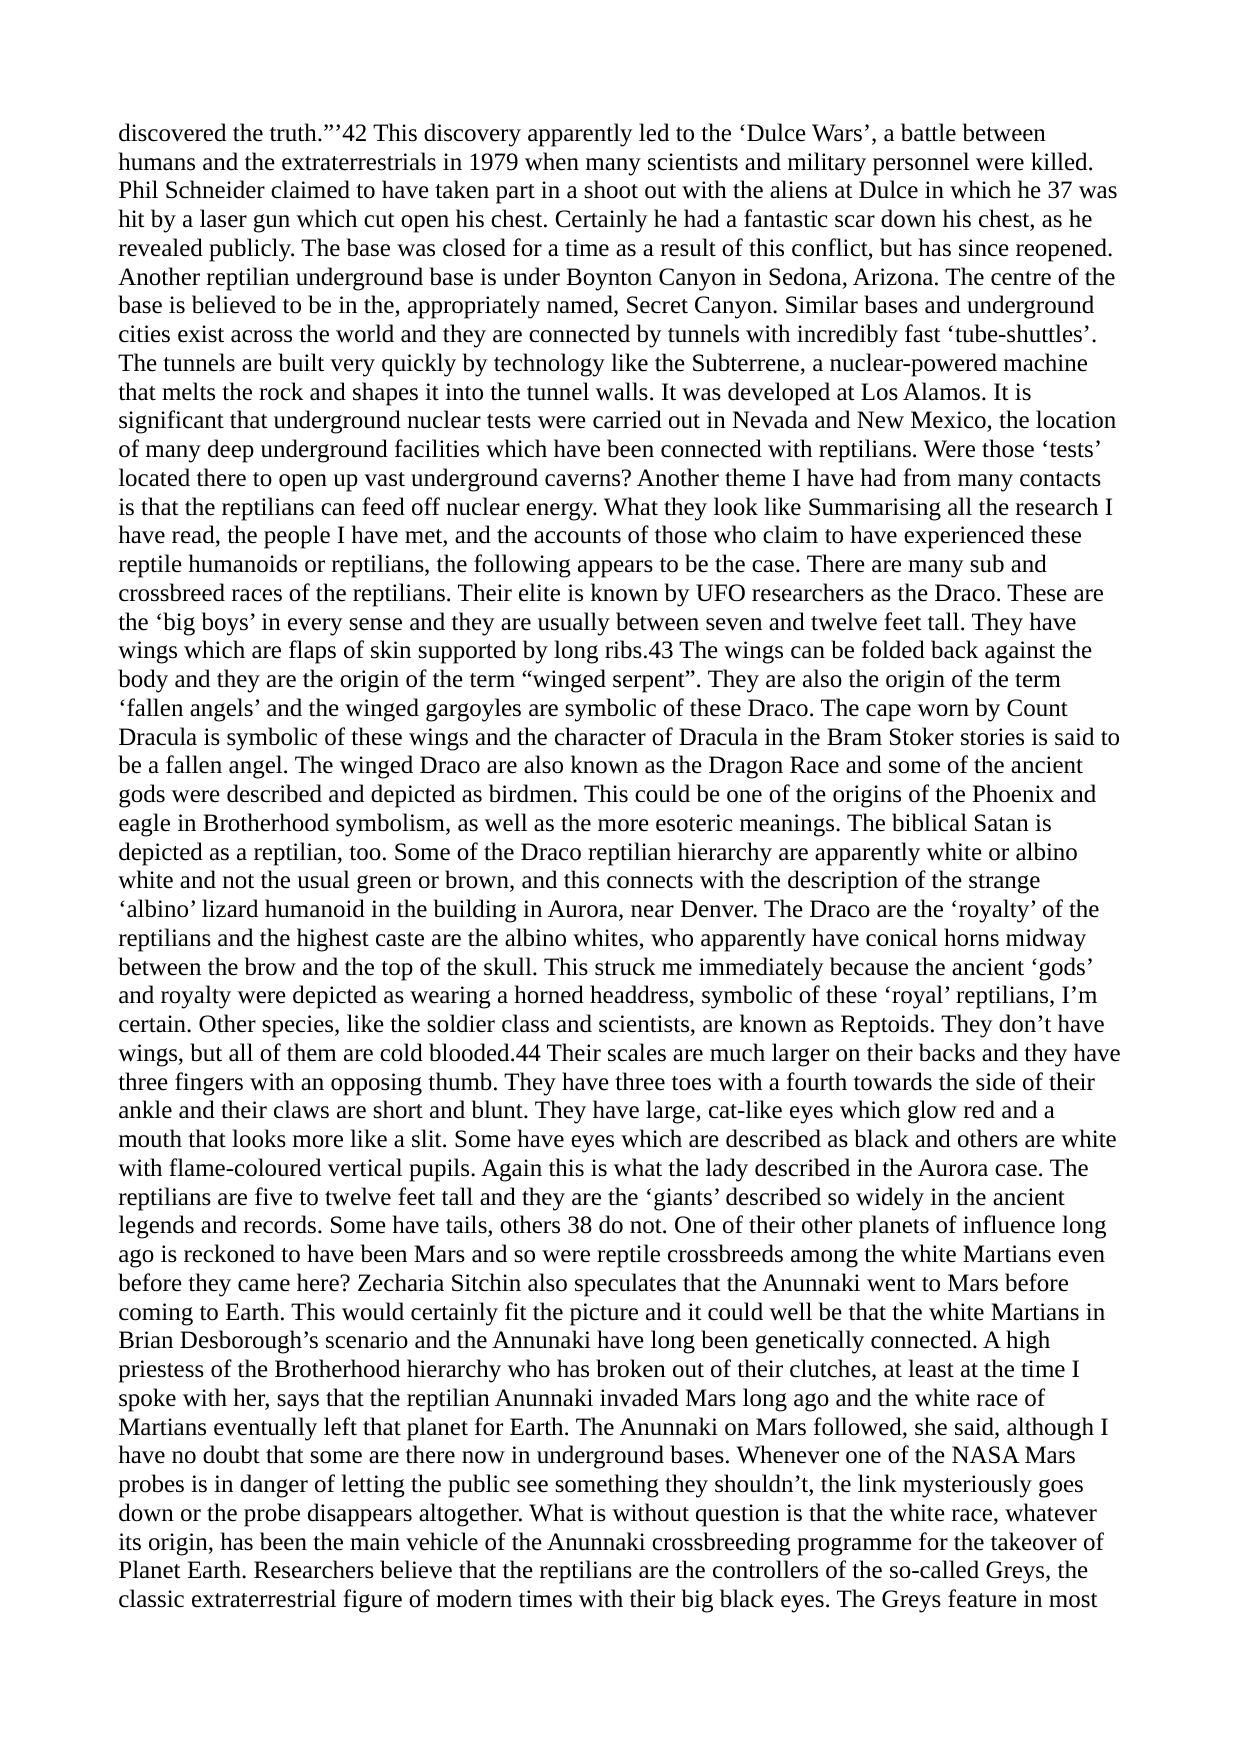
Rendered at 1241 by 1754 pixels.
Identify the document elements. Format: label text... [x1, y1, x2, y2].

text discovered the truth.”’42 This discovery apparently led to the ‘Dulce Wars’, a battle between humans and the extraterrestrials in 1979 when many scientists and military personnel were killed. Phil Schneider claimed to have taken part in a shoot out with the aliens at Dulce in which he 37 was hit by a laser gun which cut open his chest. Certainly he had a fantastic scar down his chest, as he revealed publicly. The base was closed for a time as a result of this conflict, but has since reopened. Another reptilian underground base is under Boynton Canyon in Sedona, Arizona. The centre of the base is believed to be in the, appropriately named, Secret Canyon. Similar bases and underground cities exist across the world and they are connected by tunnels with incredibly fast ‘tube-shuttles’. The tunnels are built very quickly by technology like the Subterrene, a nuclear-powered machine that melts the rock and shapes it into the tunnel walls. It was developed at Los Alamos. It is significant that underground nuclear tests were carried out in Nevada and New Mexico, the location of many deep underground facilities which have been connected with reptilians. Were those ‘tests’ located there to open up vast underground caverns? Another theme I have had from many contacts is that the reptilians can feed off nuclear energy. What they look like Summarising all the research I have read, the people I have met, and the accounts of those who claim to have experienced these reptile humanoids or reptilians, the following appears to be the case. There are many sub and crossbreed races of the reptilians. Their elite is known by UFO researchers as the Draco. These are the ‘big boys’ in every sense and they are usually between seven and twelve feet tall. They have wings which are flaps of skin supported by long ribs.43 The wings can be folded back against the body and they are the origin of the term “winged serpent”. They are also the origin of the term ‘fallen angels’ and the winged gargoyles are symbolic of these Draco. The cape worn by Count Dracula is symbolic of these wings and the character of Dracula in the Bram Stoker stories is said to be a fallen angel. The winged Draco are also known as the Dragon Race and some of the ancient gods were described and depicted as birdmen. This could be one of the origins of the Phoenix and eagle in Brotherhood symbolism, as well as the more esoteric meanings. The biblical Satan is depicted as a reptilian, too. Some of the Draco reptilian hierarchy are apparently white or albino white and not the usual green or brown, and this connects with the description of the strange ‘albino’ lizard humanoid in the building in Aurora, near Denver. The Draco are the ‘royalty’ of the reptilians and the highest caste are the albino whites, who apparently have conical horns midway between the brow and the top of the skull. This struck me immediately because the ancient ‘gods’ and royalty were depicted as wearing a horned headdress, symbolic of these ‘royal’ reptilians, I’m certain. Other species, like the soldier class and scientists, are known as Reptoids. They don’t have wings, but all of them are cold blooded.44 Their scales are much larger on their backs and they have three fingers with an opposing thumb. They have three toes with a fourth towards the side of their ankle and their claws are short and blunt. They have large, cat-like eyes which glow red and a mouth that looks more like a slit. Some have eyes which are described as black and others are white with flame-coloured vertical pupils. Again this is what the lady described in the Aurora case. The reptilians are five to twelve feet tall and they are the ‘giants’ described so widely in the ancient legends and records. Some have tails, others 38 do not. One of their other planets of influence long ago is reckoned to have been Mars and so were reptile crossbreeds among the white Martians even before they came here? Zecharia Sitchin also speculates that the Anunnaki went to Mars before coming to Earth. This would certainly fit the picture and it could well be that the white Martians in Brian Desborough’s scenario and the Annunaki have long been genetically connected. A high priestess of the Brotherhood hierarchy who has broken out of their clutches, at least at the time I spoke with her, says that the reptilian Anunnaki invaded Mars long ago and the white race of Martians eventually left that planet for Earth. The Anunnaki on Mars followed, she said, although I have no doubt that some are there now in underground bases. Whenever one of the NASA Mars probes is in danger of letting the public see something they shouldn’t, the link mysteriously goes down or the probe disappears altogether. What is without question is that the white race, whatever its origin, has been the main vehicle of the Anunnaki crossbreeding programme for the takeover of Planet Earth. Researchers believe that the reptilians are the controllers of the so-called Greys, the classic extraterrestrial figure of modern times with their big black eyes. The Greys feature in most [118, 118, 1122, 1613]
